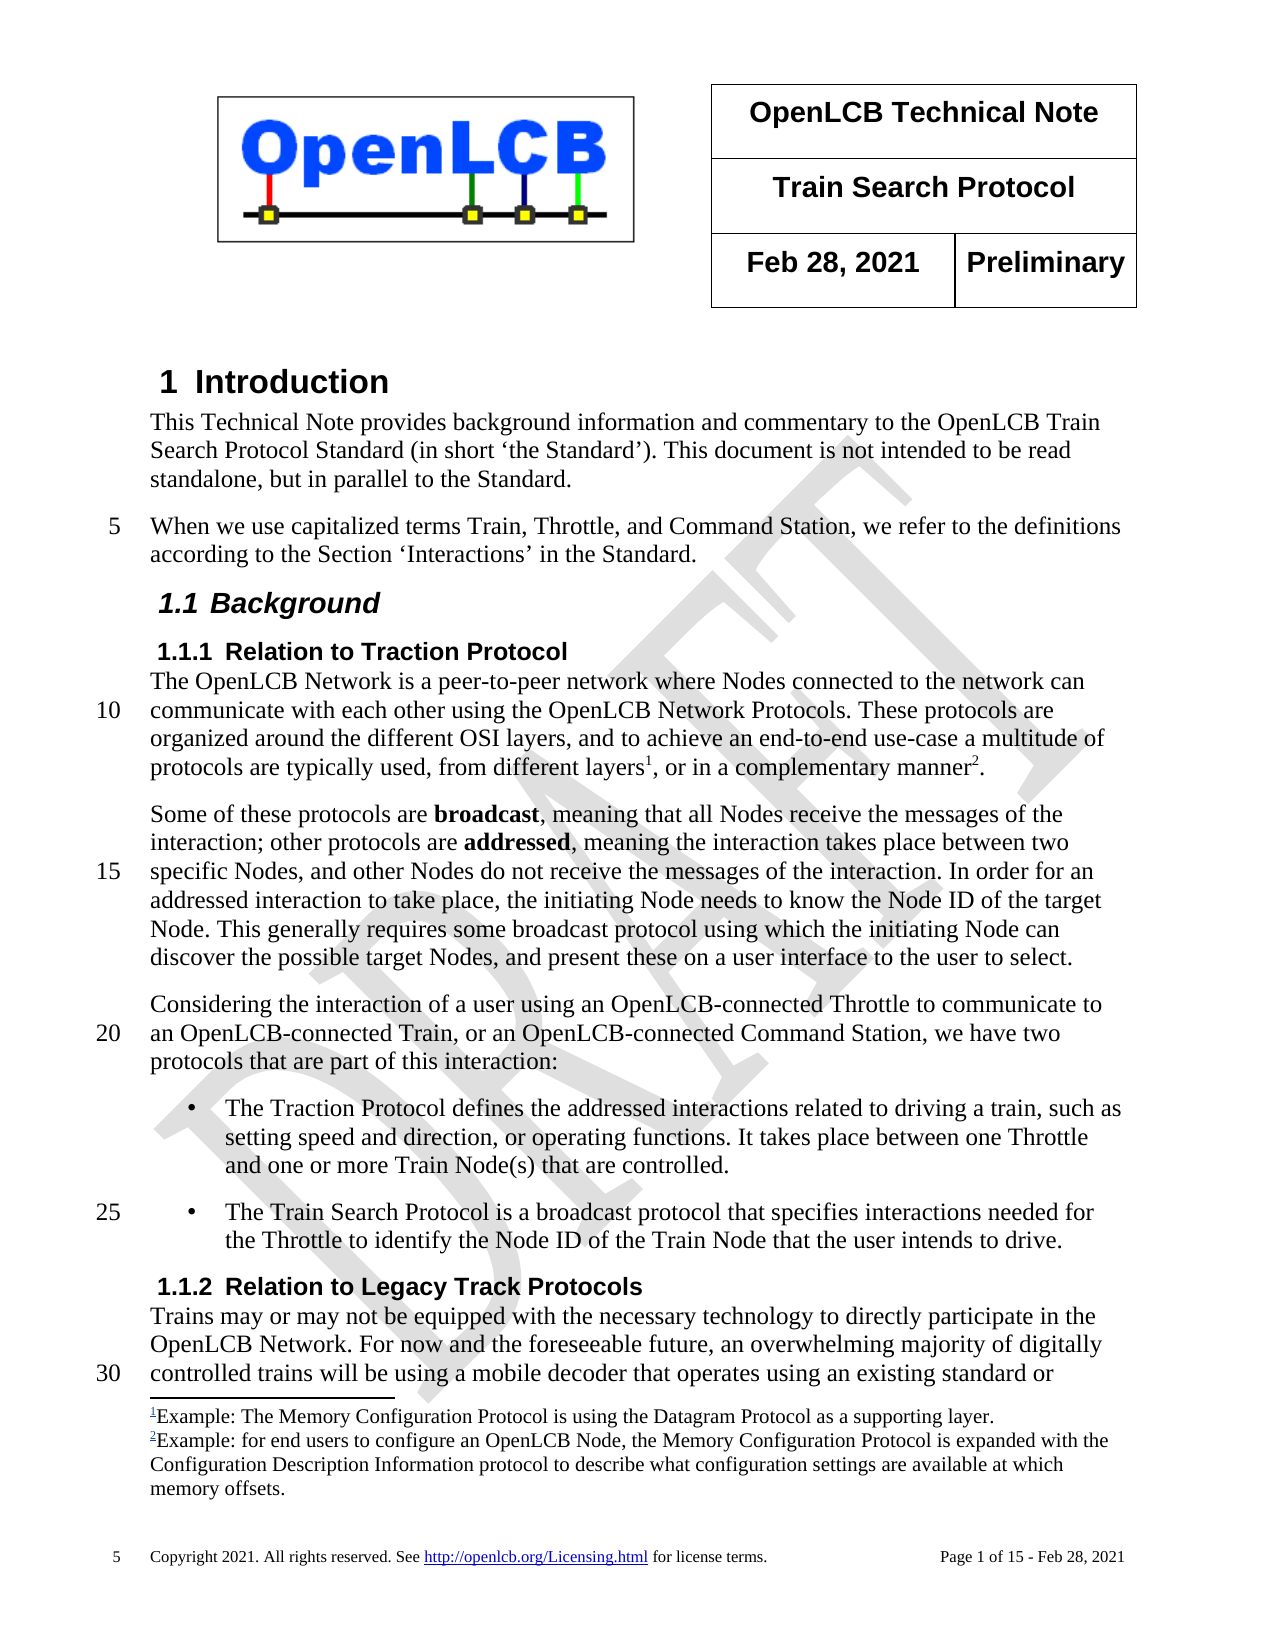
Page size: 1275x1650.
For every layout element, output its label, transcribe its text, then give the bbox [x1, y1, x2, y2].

text When we use capitalized terms Train, Throttle, and Command Station, we refer to the definitions according to the Section ‘Interactions’ in the Standard. [150, 511, 770, 568]
subtitle Relation to Legacy Track Protocols [375, 1272, 494, 1301]
list The Traction Protocol defines the addressed interactions related to driving a train, such as setting speed and direction, or operating functions. It takes place between one Throttle and one or more Train Node(s) that are controlled. [397, 1093, 548, 1179]
list The Traction Protocol defines the addressed interactions related to driving a train, such as setting speed and direction, or operating functions. It takes place between one Throttle and one or more Train Node(s) that are controlled. [212, 1093, 437, 1179]
subtitle [897, 586, 1125, 619]
text Considering the interaction of a user using an OpenLCB-connected Throttle to communicate to an OpenLCB-connected Train, or an OpenLCB-connected Command Station, we have two protocols that are part of this interaction: [535, 989, 719, 1075]
subtitle [771, 586, 886, 619]
subtitle Relation to Legacy Track Protocols [150, 1272, 360, 1301]
text Considering the interaction of a user using an OpenLCB-connected Throttle to communicate to an OpenLCB-connected Train, or an OpenLCB-connected Command Station, we have two protocols that are part of this interaction: [150, 989, 444, 1075]
subtitle [665, 637, 933, 666]
list The Train Search Protocol is a broadcast protocol that specifies interactions needed for the Throttle to identify the Node ID of the Train Node that the user intends to drive. [187, 1197, 313, 1254]
text Example: for end users to configure an OpenLCB Node, the Memory Configuration Protocol is expanded with the Configuration Description Information protocol to describe what configuration settings are available at which memory offsets. [150, 1428, 1125, 1500]
text The OpenLCB Network is a peer-to-peer network where Nodes connected to the network can communicate with each other using the OpenLCB Network Protocols. These protocols are organized around the different OSI layers, and to achieve an end-to-end use-case a multitude of protocols are typically used, from different layers, or in a complementary manner. [676, 666, 1033, 781]
text The OpenLCB Network is a peer-to-peer network where Nodes connected to the network can communicate with each other using the OpenLCB Network Protocols. These protocols are organized around the different OSI layers, and to achieve an end-to-end use-case a multitude of protocols are typically used, from different layers, or in a complementary manner. [977, 666, 1125, 781]
subtitle Introduction [150, 362, 1125, 401]
text Trains may or may not be equipped with the necessary technology to directly participate in the OpenLCB Network. For now and the foreseeable future, an overwhelming majority of digitally controlled trains will be using a mobile decoder that operates using an existing standard or proprietary method of transmitting commands to the mobile decoder through the track, such as the NMRA® DCC® protocol suite. [446, 1301, 1125, 1387]
picture [216, 95, 636, 244]
list The Traction Protocol defines the addressed interactions related to driving a train, such as setting speed and direction, or operating functions. It takes place between one Throttle and one or more Train Node(s) that are controlled. [506, 1093, 1125, 1179]
text Some of these protocols are broadcast, meaning that all Nodes receive the messages of the interaction; other protocols are addressed, meaning the interaction takes place between two specific Nodes, and other Nodes do not receive the messages of the interaction. In order for an addressed interaction to take place, the initiating Node needs to know the Node ID of the target Node. This generally requires some broadcast protocol using which the initiating Node can discover the possible target Nodes, and present these on a user interface to the user to select. [563, 812, 701, 949]
text Considering the interaction of a user using an OpenLCB-connected Throttle to communicate to an OpenLCB-connected Train, or an OpenLCB-connected Command Station, we have two protocols that are part of this interaction: [681, 989, 1125, 1075]
text Some of these protocols are broadcast, meaning that all Nodes receive the messages of the interaction; other protocols are addressed, meaning the interaction takes place between two specific Nodes, and other Nodes do not receive the messages of the interaction. In order for an addressed interaction to take place, the initiating Node needs to know the Node ID of the target Node. This generally requires some broadcast protocol using which the initiating Node can discover the possible target Nodes, and present these on a user interface to the user to select. [150, 799, 648, 971]
text When we use capitalized terms Train, Throttle, and Command Station, we refer to the definitions according to the Section ‘Interactions’ in the Standard. [758, 526, 835, 568]
text When we use capitalized terms Train, Throttle, and Command Station, we refer to the definitions according to the Section ‘Interactions’ in the Standard. [822, 511, 1125, 568]
text Considering the interaction of a user using an OpenLCB-connected Throttle to communicate to an OpenLCB-connected Train, or an OpenLCB-connected Command Station, we have two protocols that are part of this interaction: [402, 989, 515, 1068]
list The Train Search Protocol is a broadcast protocol that specifies interactions needed for the Throttle to identify the Node ID of the Train Node that the user intends to drive. [300, 1197, 488, 1254]
subtitle Relation to Traction Protocol [150, 637, 644, 666]
text This Technical Note provides background information and commentary to the OpenLCB Train Search Protocol Standard (in short ‘the Standard’). This document is not intended to be read standalone, but in parallel to the Standard. [150, 407, 1125, 493]
text Trains may or may not be equipped with the necessary technology to directly participate in the OpenLCB Network. For now and the foreseeable future, an overwhelming majority of digitally controlled trains will be using a mobile decoder that operates using an existing standard or proprietary method of transmitting commands to the mobile decoder through the track, such as the NMRA® DCC® protocol suite. [150, 1301, 429, 1387]
text Example: The Memory Configuration Protocol is using the Datagram Protocol as a supporting layer. [150, 1404, 1125, 1428]
subtitle [730, 586, 783, 619]
subtitle Background [150, 586, 695, 619]
subtitle [703, 603, 742, 619]
subtitle [948, 637, 1125, 666]
text The OpenLCB Network is a peer-to-peer network where Nodes connected to the network can communicate with each other using the OpenLCB Network Protocols. These protocols are organized around the different OSI layers, and to achieve an end-to-end use-case a multitude of protocols are typically used, from different layers, or in a complementary manner. [150, 666, 747, 781]
list The Train Search Protocol is a broadcast protocol that specifies interactions needed for the Throttle to identify the Node ID of the Train Node that the user intends to drive. [492, 1197, 1125, 1254]
subtitle Relation to Legacy Track Protocols [519, 1272, 1125, 1301]
text Some of these protocols are broadcast, meaning that all Nodes receive the messages of the interaction; other protocols are addressed, meaning the interaction takes place between two specific Nodes, and other Nodes do not receive the messages of the interaction. In order for an addressed interaction to take place, the initiating Node needs to know the Node ID of the target Node. This generally requires some broadcast protocol using which the initiating Node can discover the possible target Nodes, and present these on a user interface to the user to select. [605, 799, 1125, 971]
